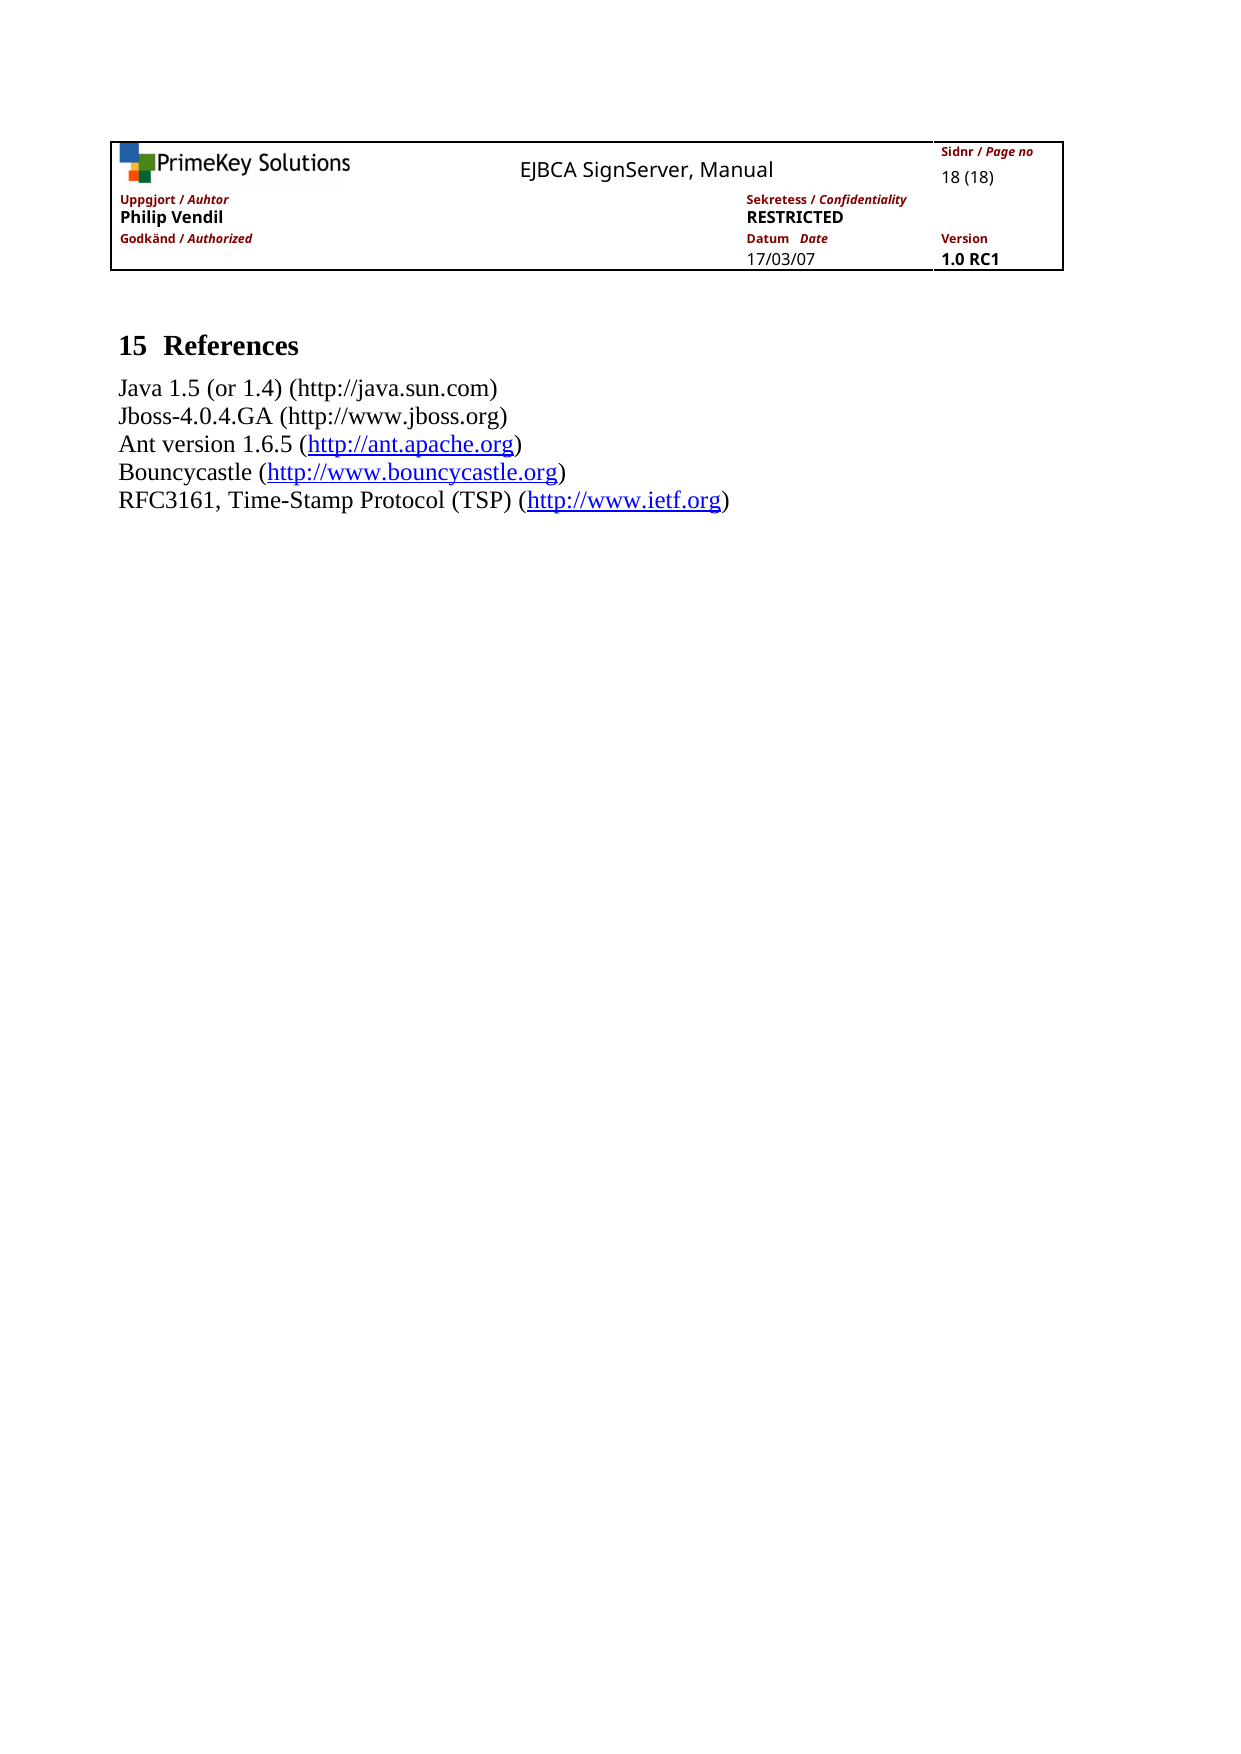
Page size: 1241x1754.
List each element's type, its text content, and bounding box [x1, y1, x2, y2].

text RFC3161, Time-Stamp Protocol (TSP) (http://www.ietf.org) [118, 486, 1122, 514]
text Jboss-4.0.4.GA (http://www.jboss.org) [118, 402, 1122, 430]
text Ant version 1.6.5 (http://ant.apache.org) [118, 430, 1122, 458]
subtitle References [118, 329, 1122, 361]
text Bouncycastle (http://www.bouncycastle.org) [118, 458, 1122, 486]
text Java 1.5 (or 1.4) (http://java.sun.com) [118, 374, 1122, 402]
